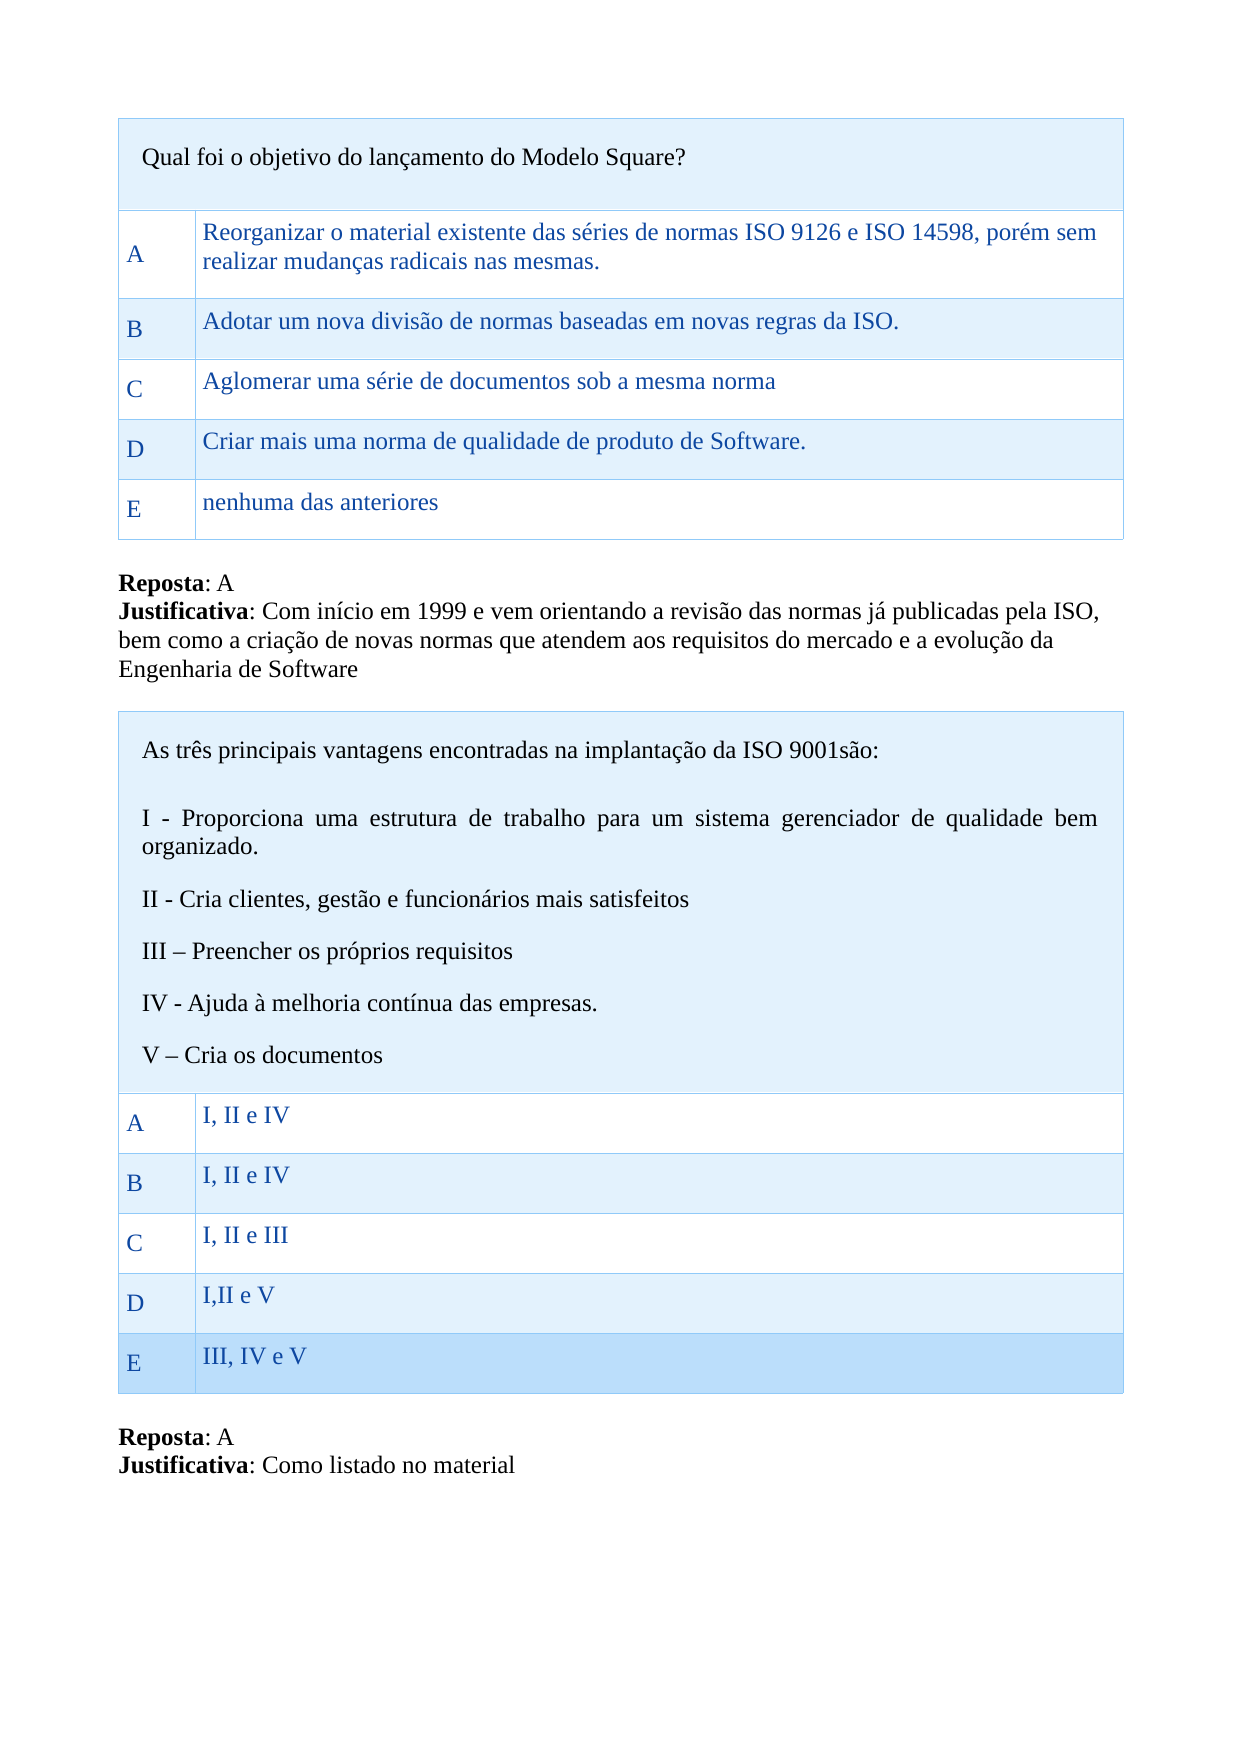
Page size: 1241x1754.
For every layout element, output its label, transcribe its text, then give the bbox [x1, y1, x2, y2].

table_cell Aglomerar uma série de documentos sob a mesma norma [196, 360, 1123, 418]
table_cell I,II e V [196, 1274, 1123, 1333]
table_cell Criar mais uma norma de qualidade de produto de Software. [196, 420, 1123, 479]
table_cell D [119, 1274, 195, 1333]
table_cell B [119, 299, 195, 358]
table_cell nenhuma das anteriores [196, 480, 1123, 539]
table_cell I, II e IV [196, 1094, 1123, 1152]
text Reposta: A [118, 1422, 1122, 1451]
table_cell A [119, 1094, 195, 1152]
table_cell B [119, 1154, 195, 1213]
table_header Qual foi o objetivo do lançamento do Modelo Square? [119, 119, 1123, 209]
table_cell C [119, 360, 195, 418]
table_cell Adotar um nova divisão de normas baseadas em novas regras da ISO. [196, 299, 1123, 358]
table_cell III, IV e V [196, 1334, 1123, 1393]
text Justificativa: Com início em 1999 e vem orientando a revisão das normas já publicadas pela ISO, bem como a criação de novas normas que atendem aos requisitos do mercado e a evolução da Engenharia de Software [118, 596, 1122, 683]
table_cell I, II e III [196, 1214, 1123, 1273]
table_cell A [119, 211, 195, 298]
table_header As três principais vantagens encontradas na implantação da ISO 9001são: I - Proporciona uma estrutura de trabalho para um sistema gerenciador de qualidade bem organizado. II - Cria clientes, gestão e funcionários mais satisfeitos III – Preencher os próprios requisitos IV - Ajuda à melhoria contínua das empresas. V – Cria os documentos [119, 712, 1123, 1092]
table_cell Reorganizar o material existente das séries de normas ISO 9126 e ISO 14598, porém sem realizar mudanças radicais nas mesmas. [196, 211, 1123, 298]
text Justificativa: Como listado no material [118, 1451, 1122, 1479]
text Reposta: A [118, 568, 1122, 596]
table_cell E [119, 480, 195, 539]
table_cell E [119, 1334, 195, 1393]
table_cell D [119, 420, 195, 479]
table_cell C [119, 1214, 195, 1273]
table_cell I, II e IV [196, 1154, 1123, 1213]
